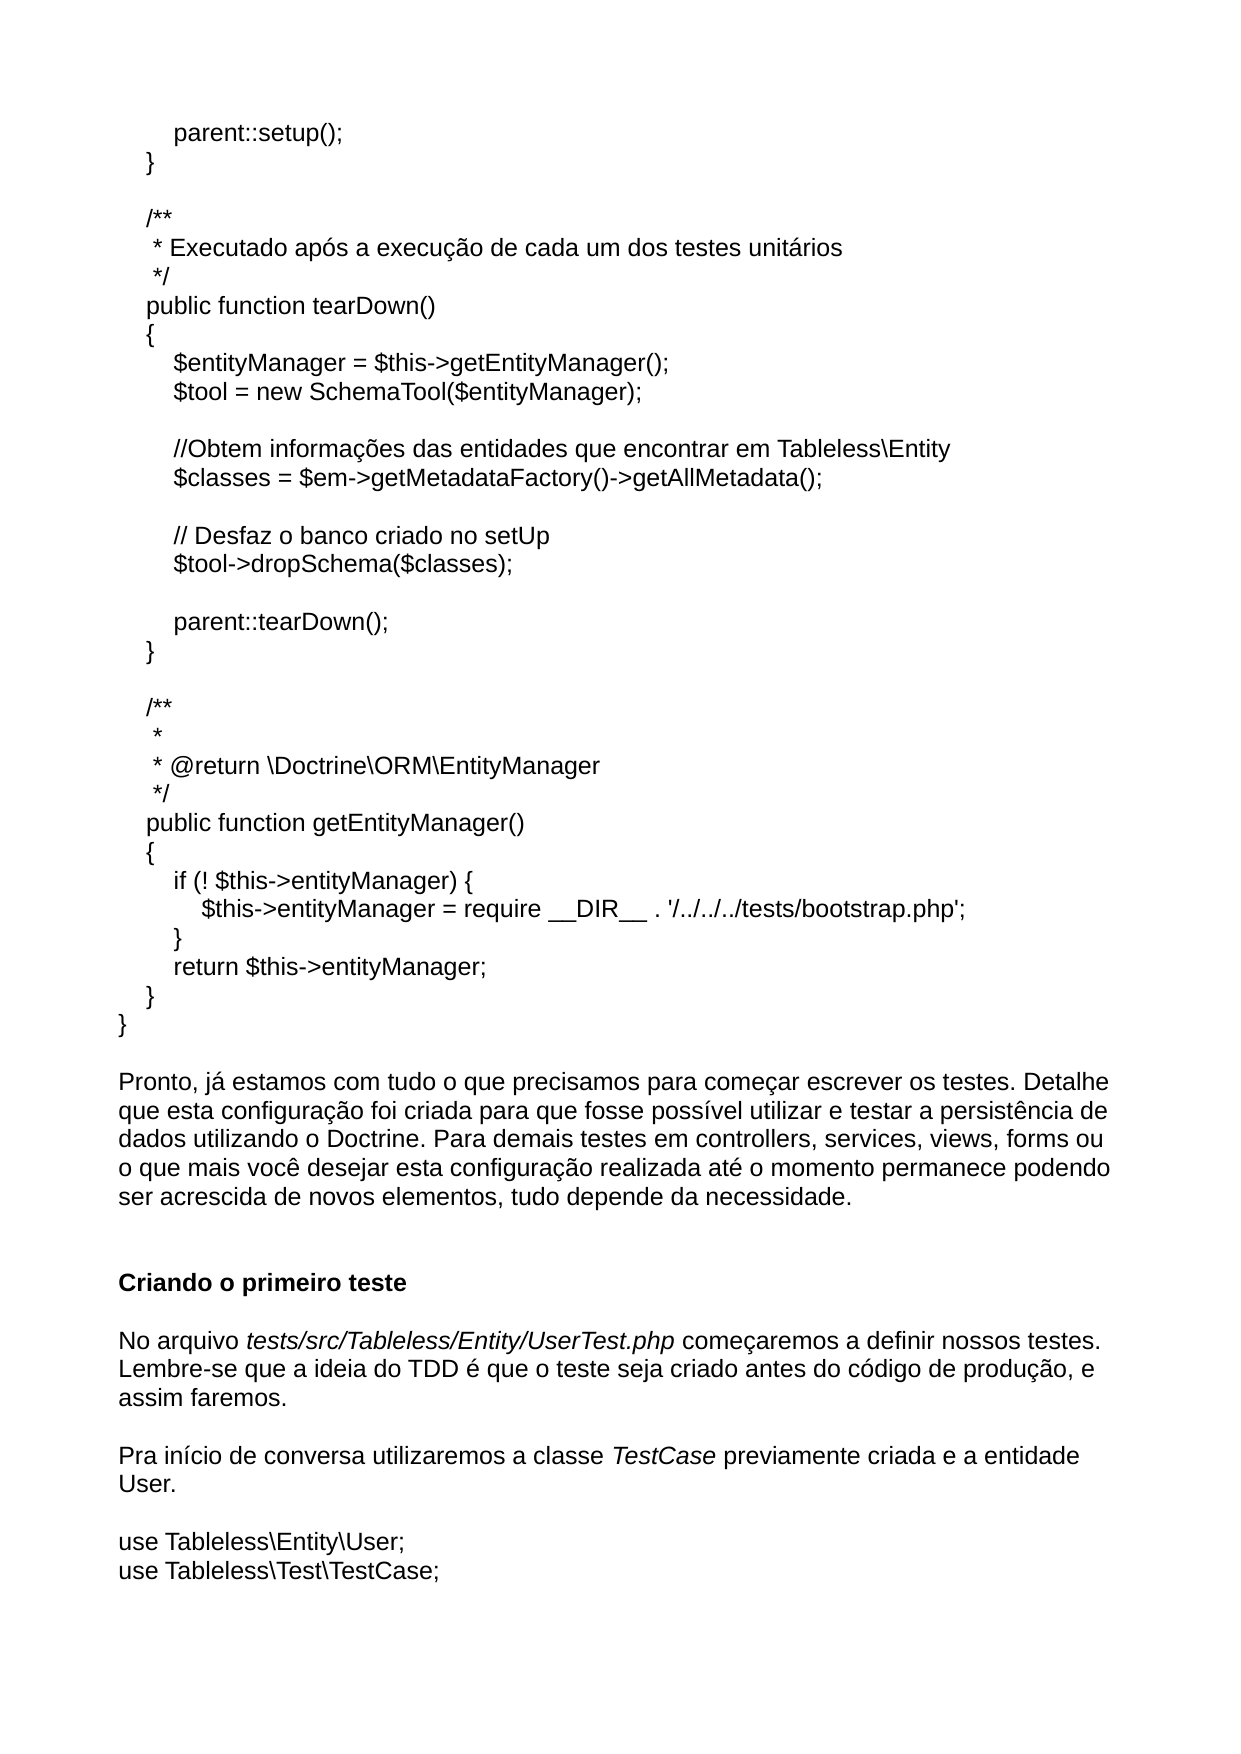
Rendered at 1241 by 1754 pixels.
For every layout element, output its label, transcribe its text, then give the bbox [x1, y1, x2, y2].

text Criando o primeiro teste [118, 1268, 1122, 1297]
text $this->entityManager = require __DIR__ . '/../../../tests/bootstrap.php'; [118, 894, 1122, 923]
text { [118, 837, 1122, 866]
text } [118, 147, 1122, 176]
text } [118, 1009, 1122, 1038]
text use Tableless\Entity\User; [118, 1527, 1122, 1556]
text /** [118, 204, 1122, 233]
text */ [118, 262, 1122, 291]
text public function tearDown() [118, 291, 1122, 319]
text No arquivo tests/src/Tableless/Entity/UserTest.php começaremos a definir nossos testes. Lembre-se que a ideia do TDD é que o teste seja criado antes do código de produção, e assim faremos. [118, 1326, 1122, 1412]
text } [118, 636, 1122, 664]
text Pra início de conversa utilizaremos a classe TestCase previamente criada e a entidade User. [118, 1441, 1122, 1498]
text } [118, 981, 1122, 1009]
text use Tableless\Test\TestCase; [118, 1556, 1122, 1584]
text //Obtem informações das entidades que encontrar em Tableless\Entity [118, 434, 1122, 463]
text parent::tearDown(); [118, 607, 1122, 636]
text /** [118, 693, 1122, 722]
text $tool = new SchemaTool($entityManager); [118, 377, 1122, 406]
text // Desfaz o banco criado no setUp [118, 521, 1122, 549]
text parent::setup(); [118, 118, 1122, 147]
text { [118, 319, 1122, 348]
text return $this->entityManager; [118, 952, 1122, 981]
text } [118, 923, 1122, 952]
text * [118, 722, 1122, 751]
text if (! $this->entityManager) { [118, 866, 1122, 894]
text */ [118, 779, 1122, 808]
text public function getEntityManager() [118, 808, 1122, 837]
text Pronto, já estamos com tudo o que precisamos para começar escrever os testes. Detalhe que esta configuração foi criada para que fosse possível utilizar e testar a persistência de dados utilizando o Doctrine. Para demais testes em controllers, services, views, forms ou o que mais você desejar esta configuração realizada até o momento permanece podendo ser acrescida de novos elementos, tudo depende da necessidade. [118, 1067, 1122, 1211]
text $entityManager = $this->getEntityManager(); [118, 348, 1122, 377]
text $tool->dropSchema($classes); [118, 549, 1122, 578]
text * Executado após a execução de cada um dos testes unitários [118, 233, 1122, 262]
text $classes = $em->getMetadataFactory()->getAllMetadata(); [118, 463, 1122, 492]
text * @return \Doctrine\ORM\EntityManager [118, 751, 1122, 779]
